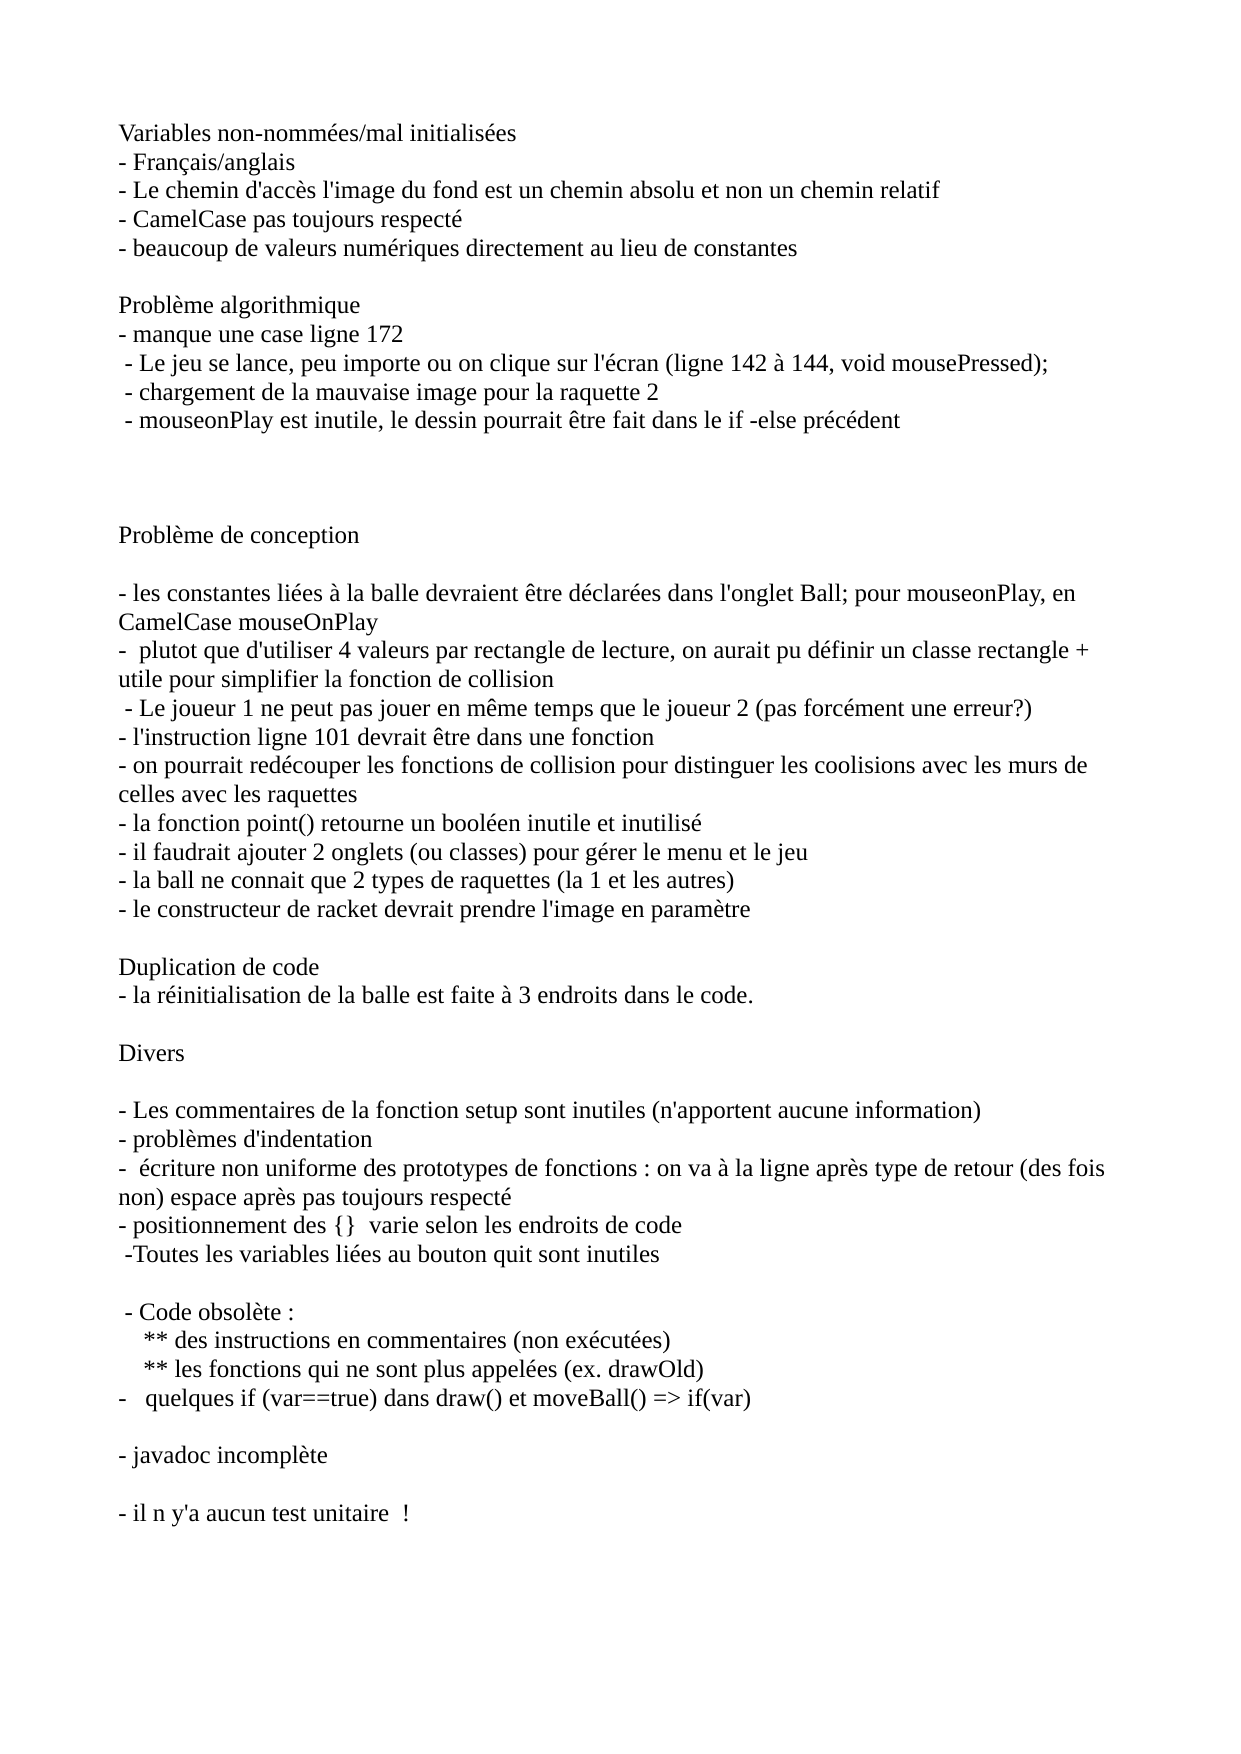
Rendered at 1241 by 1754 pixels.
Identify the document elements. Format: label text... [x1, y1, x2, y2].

text - la ball ne connait que 2 types de raquettes (la 1 et les autres) [118, 866, 1122, 894]
text - plutot que d'utiliser 4 valeurs par rectangle de lecture, on aurait pu définir un classe rectangle + utile pour simplifier la fonction de collision [118, 636, 1122, 693]
text - on pourrait redécouper les fonctions de collision pour distinguer les coolisions avec les murs de celles avec les raquettes [118, 751, 1122, 808]
text - javadoc incomplète [118, 1441, 1122, 1469]
text - CamelCase pas toujours respecté [118, 204, 1122, 233]
text -Toutes les variables liées au bouton quit sont inutiles [118, 1239, 1122, 1268]
text - Français/anglais [118, 147, 1122, 176]
text Problème de conception [118, 521, 1122, 549]
text Divers [118, 1038, 1122, 1067]
text ** des instructions en commentaires (non exécutées) [118, 1326, 1122, 1354]
text - il n y'a aucun test unitaire ! [118, 1498, 1122, 1527]
text - quelques if (var==true) dans draw() et moveBall() => if(var) [118, 1383, 1122, 1412]
text Duplication de code [118, 952, 1122, 981]
text - Les commentaires de la fonction setup sont inutiles (n'apportent aucune information) [118, 1096, 1122, 1124]
text - l'instruction ligne 101 devrait être dans une fonction [118, 722, 1122, 751]
text Variables non-nommées/mal initialisées [118, 118, 1122, 147]
text - Le joueur 1 ne peut pas jouer en même temps que le joueur 2 (pas forcément une erreur?) [118, 693, 1122, 722]
text - chargement de la mauvaise image pour la raquette 2 [118, 377, 1122, 406]
text - manque une case ligne 172 [118, 319, 1122, 348]
text - il faudrait ajouter 2 onglets (ou classes) pour gérer le menu et le jeu [118, 837, 1122, 866]
text - positionnement des {} varie selon les endroits de code [118, 1211, 1122, 1239]
text - la réinitialisation de la balle est faite à 3 endroits dans le code. [118, 981, 1122, 1009]
text - le constructeur de racket devrait prendre l'image en paramètre [118, 894, 1122, 923]
text ** les fonctions qui ne sont plus appelées (ex. drawOld) [118, 1354, 1122, 1383]
text - Le jeu se lance, peu importe ou on clique sur l'écran (ligne 142 à 144, void mousePressed); [118, 348, 1122, 377]
text - la fonction point() retourne un booléen inutile et inutilisé [118, 808, 1122, 837]
text - mouseonPlay est inutile, le dessin pourrait être fait dans le if -else précédent [118, 406, 1122, 434]
text - beaucoup de valeurs numériques directement au lieu de constantes [118, 233, 1122, 262]
text - les constantes liées à la balle devraient être déclarées dans l'onglet Ball; pour mouseonPlay, en CamelCase mouseOnPlay [118, 578, 1122, 636]
text - Code obsolète : [118, 1297, 1122, 1326]
text - écriture non uniforme des prototypes de fonctions : on va à la ligne après type de retour (des fois non) espace après pas toujours respecté [118, 1153, 1122, 1211]
text - Le chemin d'accès l'image du fond est un chemin absolu et non un chemin relatif [118, 176, 1122, 204]
text - problèmes d'indentation [118, 1124, 1122, 1153]
text Problème algorithmique [118, 291, 1122, 319]
